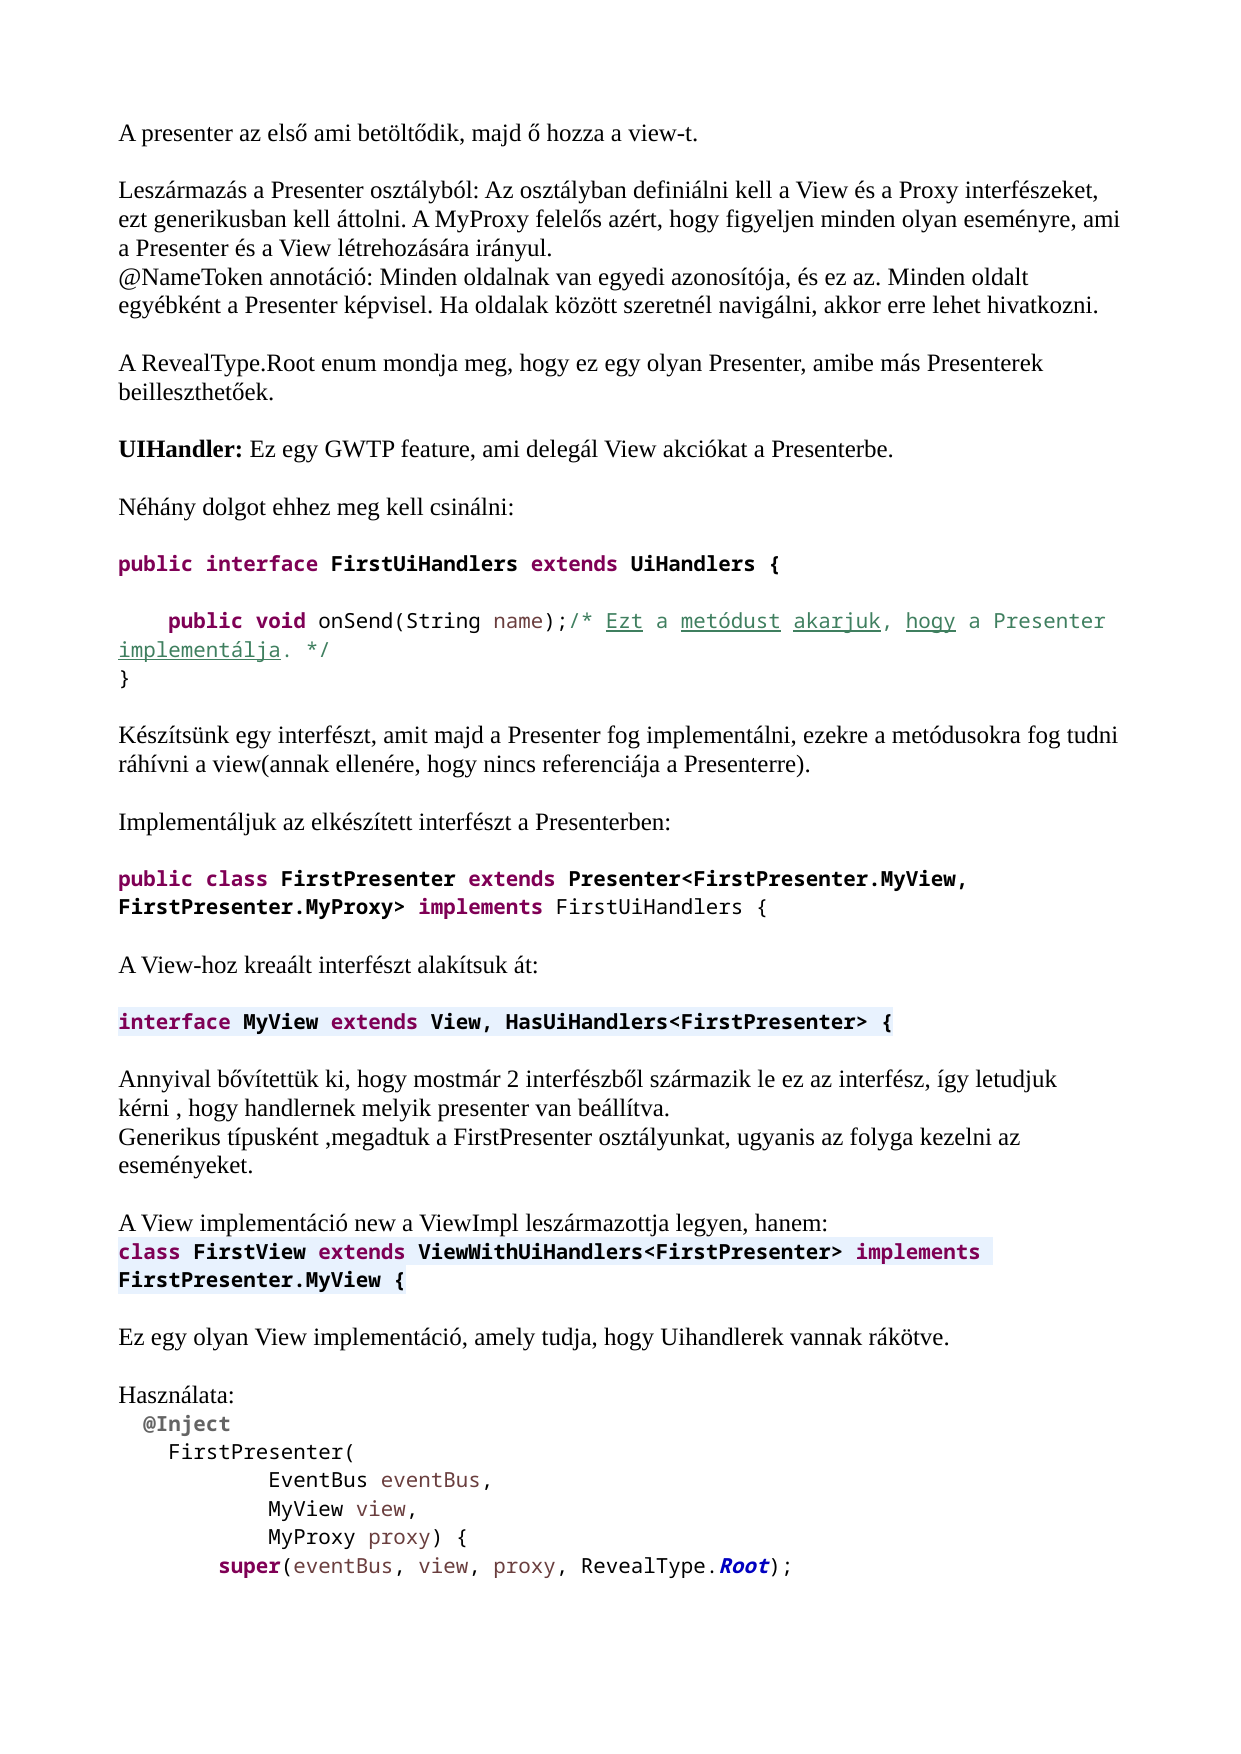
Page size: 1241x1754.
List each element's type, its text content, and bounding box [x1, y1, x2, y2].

text class FirstView extends ViewWithUiHandlers<FirstPresenter> implements FirstPresenter.MyView { [118, 1237, 1122, 1294]
text Ez egy olyan View implementáció, amely tudja, hogy Uihandlerek vannak rákötve. [118, 1322, 1122, 1351]
text Implementáljuk az elkészített interfészt a Presenterben: [118, 807, 1122, 835]
text A View implementáció new a ViewImpl leszármazottja legyen, hanem: [118, 1208, 1122, 1237]
text FirstPresenter( [118, 1437, 1122, 1466]
text EventBus eventBus, [118, 1466, 1122, 1494]
text Leszármazás a Presenter osztályból: Az osztályban definiálni kell a View és a Proxy interfészeket, ezt generikusban kell áttolni. A MyProxy felelős azért, hogy figyeljen minden olyan eseményre, ami a Presenter és a View létrehozására irányul. [118, 176, 1122, 262]
text public void onSend(String name);/* Ezt a metódust akarjuk, hogy a Presenter implementálja. */ [118, 606, 1122, 663]
text MyView view, [118, 1494, 1122, 1522]
text Készítsünk egy interfészt, amit majd a Presenter fog implementálni, ezekre a metódusokra fog tudni ráhívni a view(annak ellenére, hogy nincs referenciája a Presenterre). [118, 720, 1122, 778]
text Generikus típusként ,megadtuk a FirstPresenter osztályunkat, ugyanis az folyga kezelni az eseményeket. [118, 1122, 1122, 1179]
text Néhány dolgot ehhez meg kell csinálni: [118, 492, 1122, 521]
text A RevealType.Root enum mondja meg, hogy ez egy olyan Presenter, amibe más Presenterek beilleszthetőek. [118, 348, 1122, 406]
text MyProxy proxy) { [118, 1522, 1122, 1551]
text Annyival bővítettük ki, hogy mostmár 2 interfészből származik le ez az interfész, így letudjuk kérni , hogy handlernek melyik presenter van beállítva. [118, 1064, 1122, 1122]
text A presenter az első ami betöltődik, majd ő hozza a view-t. [118, 118, 1122, 147]
text Használata: [118, 1380, 1122, 1409]
text super(eventBus, view, proxy, RevealType.Root); [118, 1551, 1122, 1579]
text interface MyView extends View, HasUiHandlers<FirstPresenter> { [118, 1007, 1122, 1036]
text @NameToken annotáció: Minden oldalnak van egyedi azonosítója, és ez az. Minden oldalt egyébként a Presenter képvisel. Ha oldalak között szeretnél navigálni, akkor erre lehet hivatkozni. [118, 262, 1122, 319]
text public interface FirstUiHandlers extends UiHandlers { [118, 549, 1122, 578]
text A View-hoz kreaált interfészt alakítsuk át: [118, 950, 1122, 978]
text } [118, 663, 1122, 692]
text UIHandler: Ez egy GWTP feature, ami delegál View akciókat a Presenterbe. [118, 434, 1122, 463]
text public class FirstPresenter extends Presenter<FirstPresenter.MyView, FirstPresenter.MyProxy> implements FirstUiHandlers { [118, 864, 1122, 921]
text @Inject [118, 1409, 1122, 1437]
